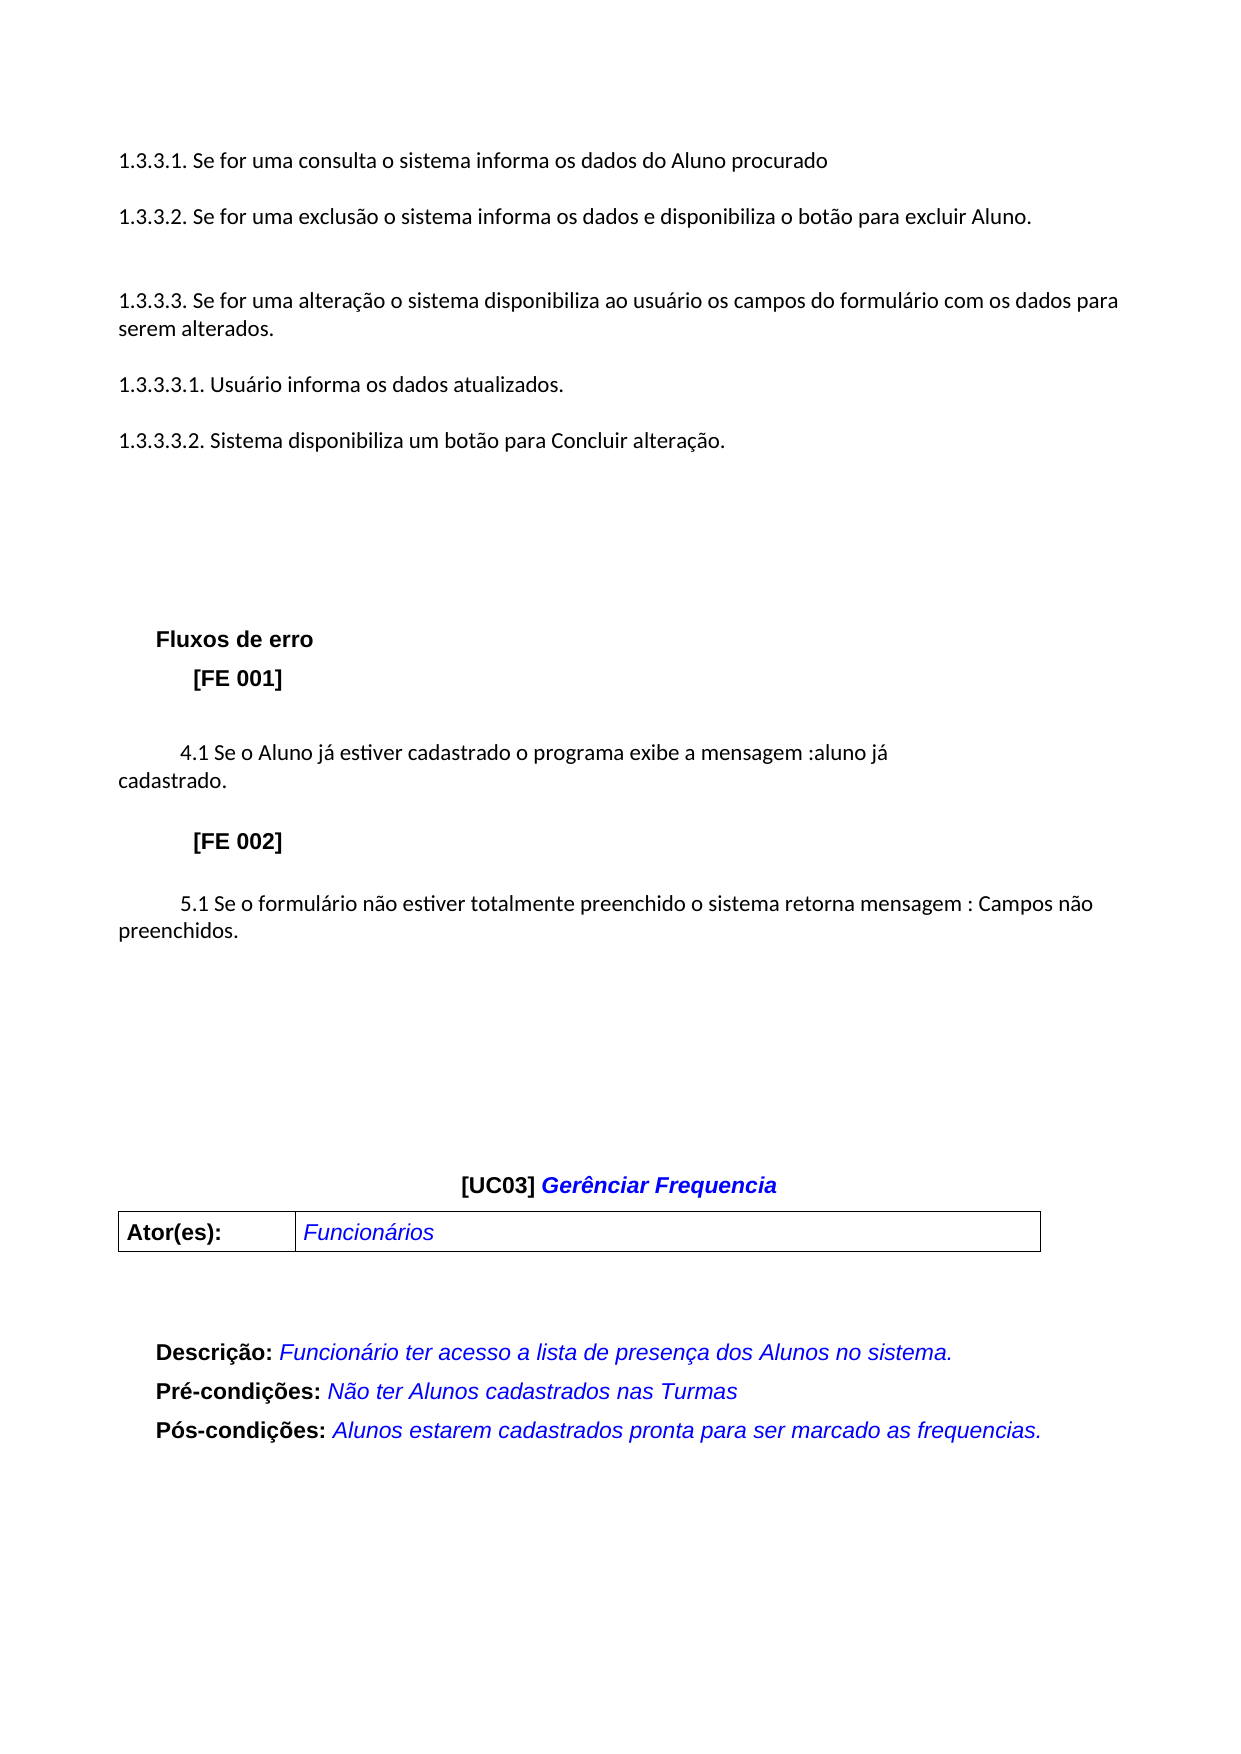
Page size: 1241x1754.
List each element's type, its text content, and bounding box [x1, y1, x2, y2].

text Fluxos de erro [156, 626, 1122, 652]
text 1.3.3.3. Se for uma alteração o sistema disponibiliza ao usuário os campos do formulário com os dados para serem alterados. [118, 286, 1122, 342]
text 1.3.3.3.1. Usuário informa os dados atualizados. [118, 370, 1122, 398]
table_header Funcionários [296, 1212, 1040, 1251]
text cadastrado. [118, 766, 1122, 794]
text Descrição: Funcionário ter acesso a lista de presença dos Alunos no sistema. [156, 1339, 1122, 1366]
text [UC03] Gerênciar Frequencia [118, 1172, 1122, 1199]
table_header Ator(es): [119, 1212, 295, 1251]
text [FE 001] [193, 664, 1122, 691]
text 1.3.3.3.2. Sistema disponibiliza um botão para Concluir alteração. [118, 426, 1122, 454]
text Pós-condições: Alunos estarem cadastrados pronta para ser marcado as frequencias. [156, 1417, 1122, 1443]
text 4.1 Se o Aluno já estiver cadastrado o programa exibe a mensagem :aluno já [118, 738, 1122, 766]
text 1.3.3.1. Se for uma consulta o sistema informa os dados do Aluno procurado [118, 146, 1122, 174]
text 5.1 Se o formulário não estiver totalmente preenchido o sistema retorna mensagem : Campos não preenchidos. [118, 889, 1122, 945]
text 1.3.3.2. Se for uma exclusão o sistema informa os dados e disponibiliza o botão para excluir Aluno. [118, 202, 1122, 230]
text Pré-condições: Não ter Alunos cadastrados nas Turmas [156, 1378, 1122, 1404]
text [FE 002] [193, 828, 1122, 854]
